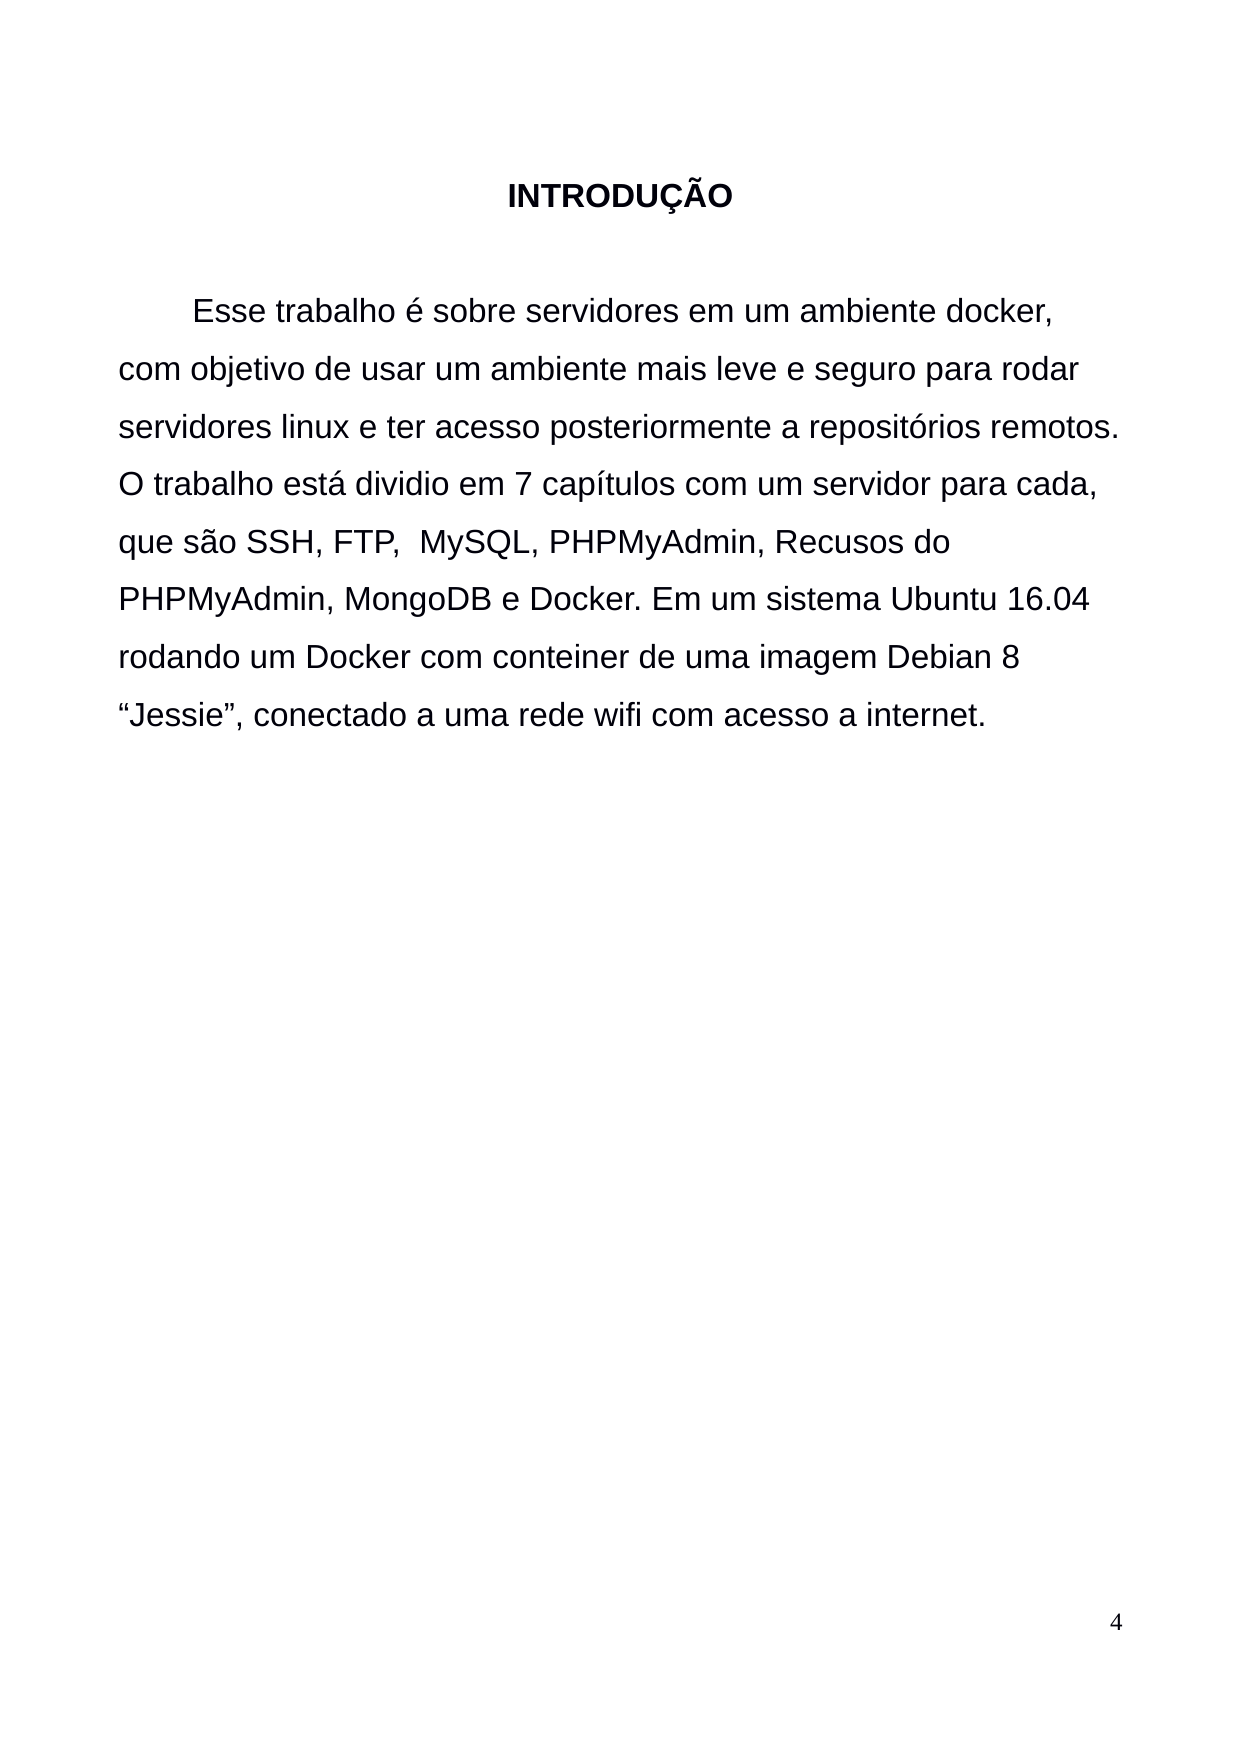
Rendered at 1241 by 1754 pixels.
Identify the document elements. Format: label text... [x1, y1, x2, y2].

text INTRODUÇÃO [118, 176, 1122, 215]
text Esse trabalho é sobre servidores em um ambiente docker, com objetivo de usar um ambiente mais leve e seguro para rodar servidores linux e ter acesso posteriormente a repositórios remotos. O trabalho está dividio em 7 capítulos com um servidor para cada, que são SSH, FTP, MySQL, PHPMyAdmin, Recusos do PHPMyAdmin, MongoDB e Docker. Em um sistema Ubuntu 16.04 rodando um Docker com conteiner de uma imagem Debian 8 “Jessie”, conectado a uma rede wifi com acesso a internet. [118, 291, 1122, 733]
